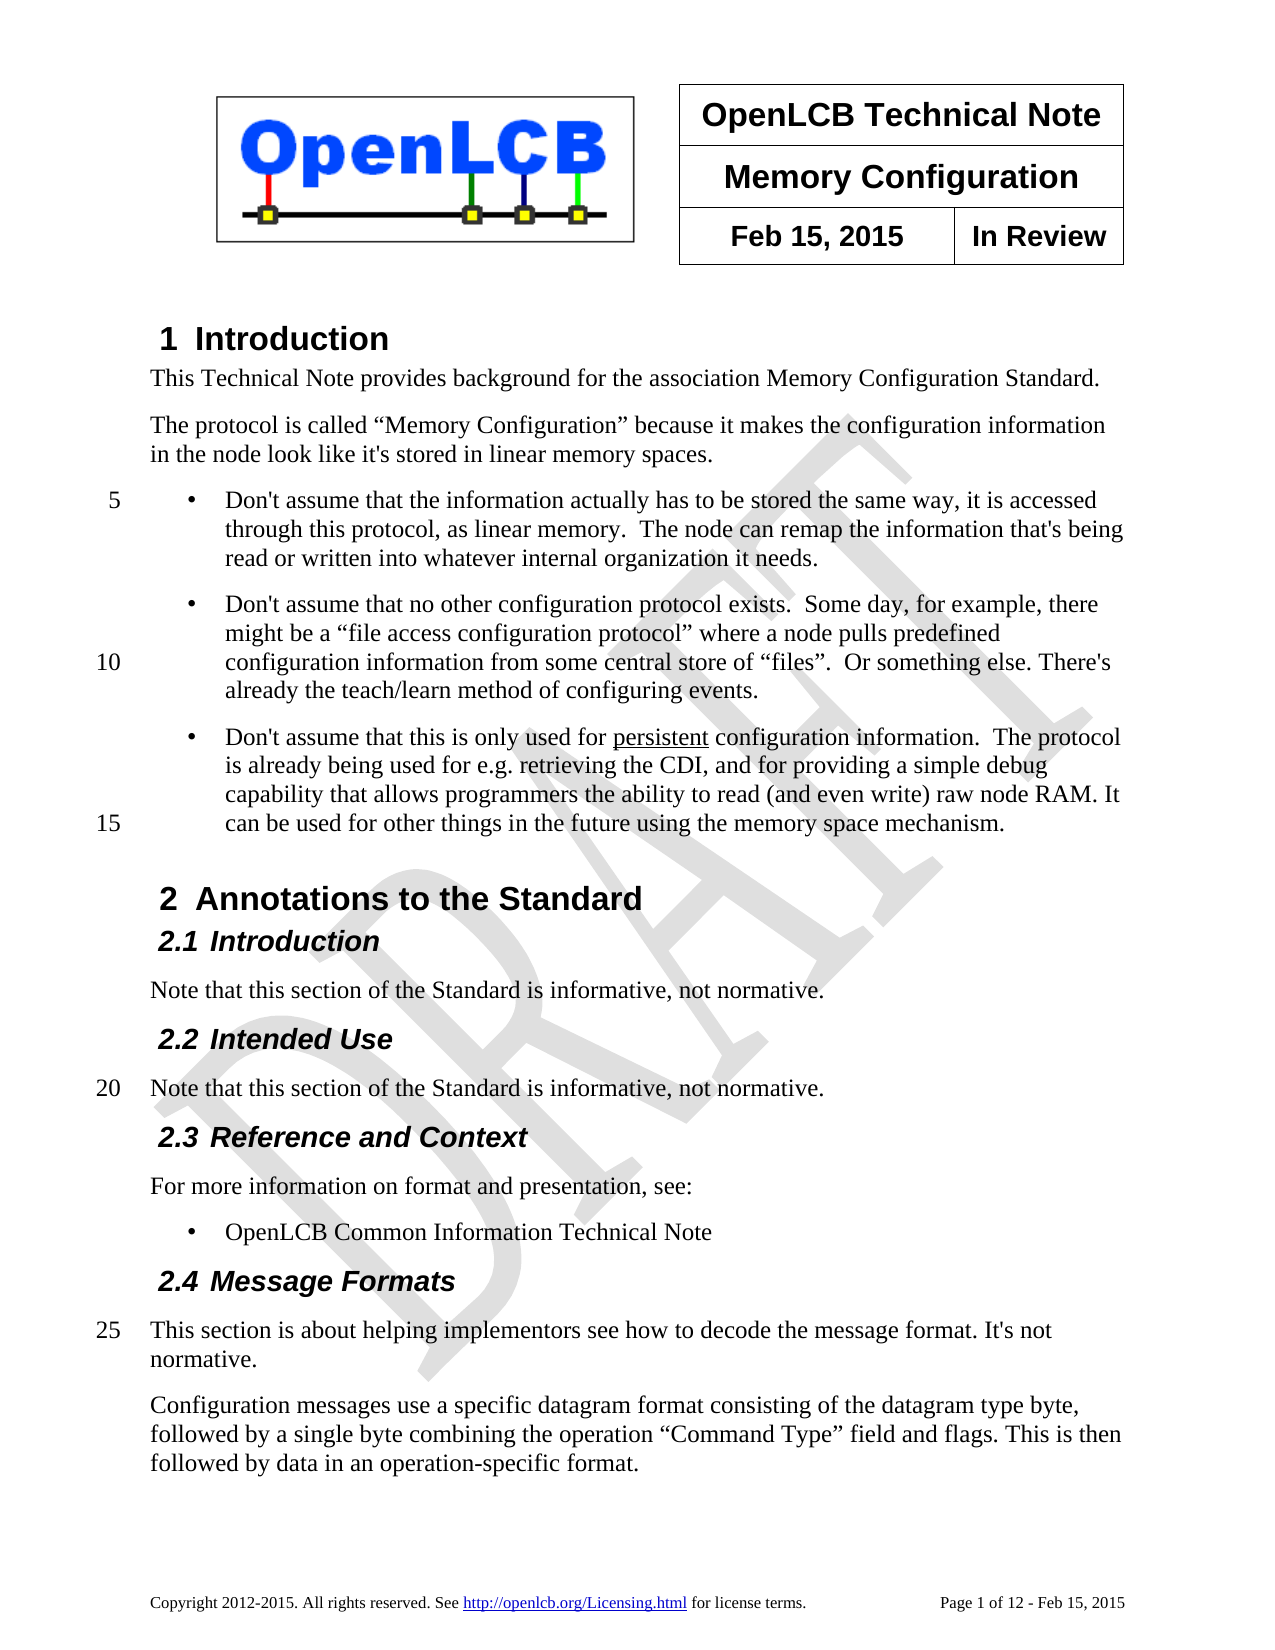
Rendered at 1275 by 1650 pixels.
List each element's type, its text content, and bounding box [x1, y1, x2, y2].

subtitle Annotations to the Standard [620, 879, 700, 918]
subtitle Intended Use [251, 1049, 307, 1055]
text The protocol is called “Memory Configuration” because it makes the configuration information in the node look like it's stored in linear memory spaces. [150, 410, 1125, 467]
text For more information on format and presentation, see: [295, 1171, 470, 1199]
list OpenLCB Common Information Technical Note [187, 1217, 327, 1246]
text Note that this section of the Standard is informative, not normative. [687, 975, 1125, 1004]
subtitle Annotations to the Standard [381, 900, 454, 918]
subtitle Annotations to the Standard [453, 879, 626, 918]
subtitle Message Formats [150, 1264, 378, 1297]
subtitle Annotations to the Standard [150, 879, 382, 918]
text Note that this section of the Standard is informative, not normative. [399, 1073, 493, 1102]
subtitle Introduction [821, 924, 1125, 958]
subtitle Intended Use [553, 1022, 721, 1055]
subtitle Introduction [670, 924, 811, 958]
subtitle Introduction [506, 924, 654, 958]
subtitle Intended Use [319, 1022, 446, 1055]
subtitle Reference and Context [150, 1119, 234, 1153]
subtitle Introduction [367, 924, 494, 958]
subtitle Annotations to the Standard [755, 879, 882, 918]
text Note that this section of the Standard is informative, not normative. [508, 1073, 641, 1102]
list Don't assume that the information actually has to be stored the same way, it is accessed through this protocol, as linear memory. The node can remap the information that's being read or written into whatever internal organization it needs. [757, 507, 860, 571]
subtitle Message Formats [512, 1264, 1125, 1297]
text This section is about helping implementors see how to decode the message format. It's not normative. [150, 1315, 429, 1372]
text This Technical Note provides background for the association Memory Configuration Standard. [150, 363, 1125, 392]
subtitle Intended Use [457, 1022, 508, 1048]
text Note that this section of the Standard is informative, not normative. [150, 975, 395, 1004]
subtitle Annotations to the Standard [702, 896, 754, 918]
text Configuration messages use a specific datagram format consisting of the datagram type byte, followed by a single byte combining the operation “Command Type” field and flags. This is then followed by data in an operation-specific format. [150, 1390, 1125, 1476]
subtitle Introduction [150, 319, 1125, 357]
subtitle Reference and Context [447, 1119, 544, 1153]
list Don't assume that the information actually has to be stored the same way, it is accessed through this protocol, as linear memory. The node can remap the information that's being read or written into whatever internal organization it needs. [817, 485, 1125, 571]
subtitle Annotations to the Standard [894, 879, 1125, 918]
picture [216, 95, 636, 244]
subtitle Reference and Context [243, 1119, 433, 1153]
text This section is about helping implementors see how to decode the message format. It's not normative. [440, 1315, 1125, 1372]
subtitle Intended Use [719, 1022, 1125, 1055]
text Note that this section of the Standard is informative, not normative. [215, 1073, 382, 1102]
text For more information on format and presentation, see: [150, 1171, 280, 1199]
subtitle Introduction [150, 924, 335, 958]
text For more information on format and presentation, see: [613, 1171, 1125, 1199]
list Don't assume that the information actually has to be stored the same way, it is accessed through this protocol, as linear memory. The node can remap the information that's being read or written into whatever internal organization it needs. [187, 485, 775, 571]
subtitle Intended Use [516, 1044, 548, 1055]
text Note that this section of the Standard is informative, not normative. [538, 975, 685, 1004]
subtitle Message Formats [388, 1264, 493, 1297]
list Don't assume that no other configuration protocol exists. Some day, for example, there might be a “file access configuration protocol” where a node pulls predefined configuration information from some central store of “files”. Or something else. There's already the teach/learn method of configuring events. [187, 589, 692, 704]
list OpenLCB Common Information Technical Note [341, 1217, 492, 1246]
subtitle Intended Use [150, 1022, 246, 1055]
list Don't assume that this is only used for persistent configuration information. The protocol is already being used for e.g. retrieving the CDI, and for providing a simple debug capability that allows programmers the ability to read (and even write) raw node RAM. It can be used for other things in the future using the memory space mechanism. [802, 722, 1125, 837]
text For more information on format and presentation, see: [489, 1171, 583, 1199]
list Don't assume that this is only used for persistent configuration information. The protocol is already being used for e.g. retrieving the CDI, and for providing a simple debug capability that allows programmers the ability to read (and even write) raw node RAM. It can be used for other things in the future using the memory space mechanism. [187, 722, 825, 837]
list OpenLCB Common Information Technical Note [514, 1217, 1125, 1246]
list Don't assume that no other configuration protocol exists. Some day, for example, there might be a “file access configuration protocol” where a node pulls predefined configuration information from some central store of “files”. Or something else. There's already the teach/learn method of configuring events. [665, 589, 993, 704]
subtitle Reference and Context [554, 1119, 1125, 1153]
list Don't assume that no other configuration protocol exists. Some day, for example, there might be a “file access configuration protocol” where a node pulls predefined configuration information from some central store of “files”. Or something else. There's already the teach/learn method of configuring events. [921, 589, 1125, 704]
text Note that this section of the Standard is informative, not normative. [710, 1073, 1125, 1102]
text Note that this section of the Standard is informative, not normative. [410, 975, 515, 1004]
